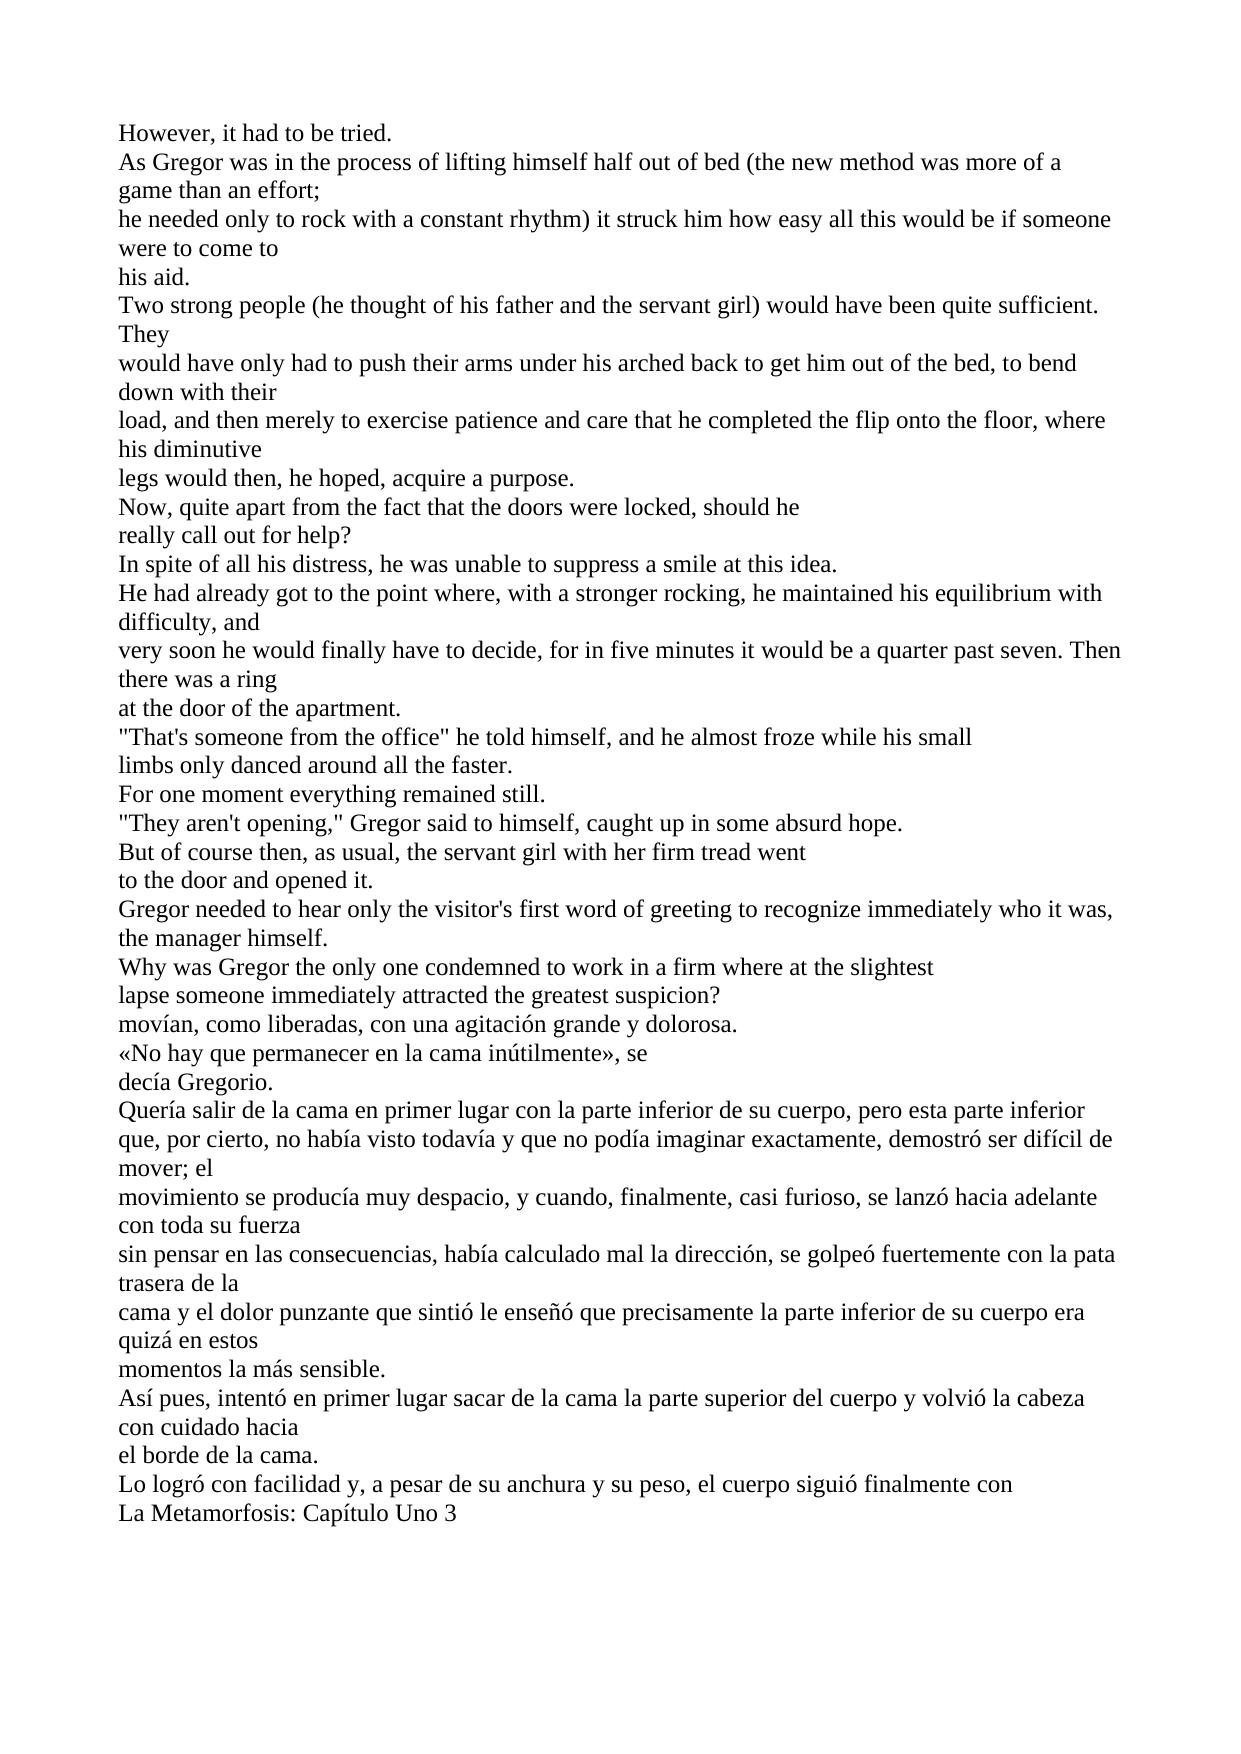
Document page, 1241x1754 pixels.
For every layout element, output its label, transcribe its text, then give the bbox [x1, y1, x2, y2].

text Why was Gregor the only one condemned to work in a firm where at the slightest [118, 952, 1122, 981]
text "That's someone from the office" he told himself, and he almost froze while his small [118, 722, 1122, 751]
text He had already got to the point where, with a stronger rocking, he maintained his equilibrium with difficulty, and [118, 578, 1122, 636]
text movían, como liberadas, con una agitación grande y dolorosa. [118, 1009, 1122, 1038]
text «No hay que permanecer en la cama inútilmente», se [118, 1038, 1122, 1067]
text Lo logró con facilidad y, a pesar de su anchura y su peso, el cuerpo siguió finalmente con [118, 1469, 1122, 1498]
text For one moment everything remained still. [118, 779, 1122, 808]
text But of course then, as usual, the servant girl with her firm tread went [118, 837, 1122, 866]
text very soon he would finally have to decide, for in five minutes it would be a quarter past seven. Then there was a ring [118, 636, 1122, 693]
text que, por cierto, no había visto todavía y que no podía imaginar exactamente, demostró ser difícil de mover; el [118, 1124, 1122, 1182]
text La Metamorfosis: Capítulo Uno 3 [118, 1498, 1122, 1527]
text legs would then, he hoped, acquire a purpose. [118, 463, 1122, 492]
text cama y el dolor punzante que sintió le enseñó que precisamente la parte inferior de su cuerpo era quizá en estos [118, 1297, 1122, 1354]
text movimiento se producía muy despacio, y cuando, finalmente, casi furioso, se lanzó hacia adelante con toda su fuerza [118, 1182, 1122, 1239]
text to the door and opened it. [118, 866, 1122, 894]
text In spite of all his distress, he was unable to suppress a smile at this idea. [118, 549, 1122, 578]
text really call out for help? [118, 521, 1122, 549]
text sin pensar en las consecuencias, había calculado mal la dirección, se golpeó fuertemente con la pata trasera de la [118, 1239, 1122, 1297]
text "They aren't opening," Gregor said to himself, caught up in some absurd hope. [118, 808, 1122, 837]
text lapse someone immediately attracted the greatest suspicion? [118, 981, 1122, 1009]
text decía Gregorio. [118, 1067, 1122, 1096]
text Two strong people (he thought of his father and the servant girl) would have been quite sufficient. They [118, 291, 1122, 348]
text would have only had to push their arms under his arched back to get him out of the bed, to bend down with their [118, 348, 1122, 406]
text he needed only to rock with a constant rhythm) it struck him how easy all this would be if someone were to come to [118, 204, 1122, 262]
text limbs only danced around all the faster. [118, 751, 1122, 779]
text Así pues, intentó en primer lugar sacar de la cama la parte superior del cuerpo y volvió la cabeza con cuidado hacia [118, 1383, 1122, 1441]
text However, it had to be tried. [118, 118, 1122, 147]
text momentos la más sensible. [118, 1354, 1122, 1383]
text load, and then merely to exercise patience and care that he completed the flip onto the floor, where his diminutive [118, 406, 1122, 463]
text at the door of the apartment. [118, 693, 1122, 722]
text Quería salir de la cama en primer lugar con la parte inferior de su cuerpo, pero esta parte inferior [118, 1096, 1122, 1124]
text Gregor needed to hear only the visitor's first word of greeting to recognize immediately who it was, the manager himself. [118, 894, 1122, 952]
text his aid. [118, 262, 1122, 291]
text As Gregor was in the process of lifting himself half out of bed (the new method was more of a game than an effort; [118, 147, 1122, 204]
text Now, quite apart from the fact that the doors were locked, should he [118, 492, 1122, 521]
text el borde de la cama. [118, 1441, 1122, 1469]
